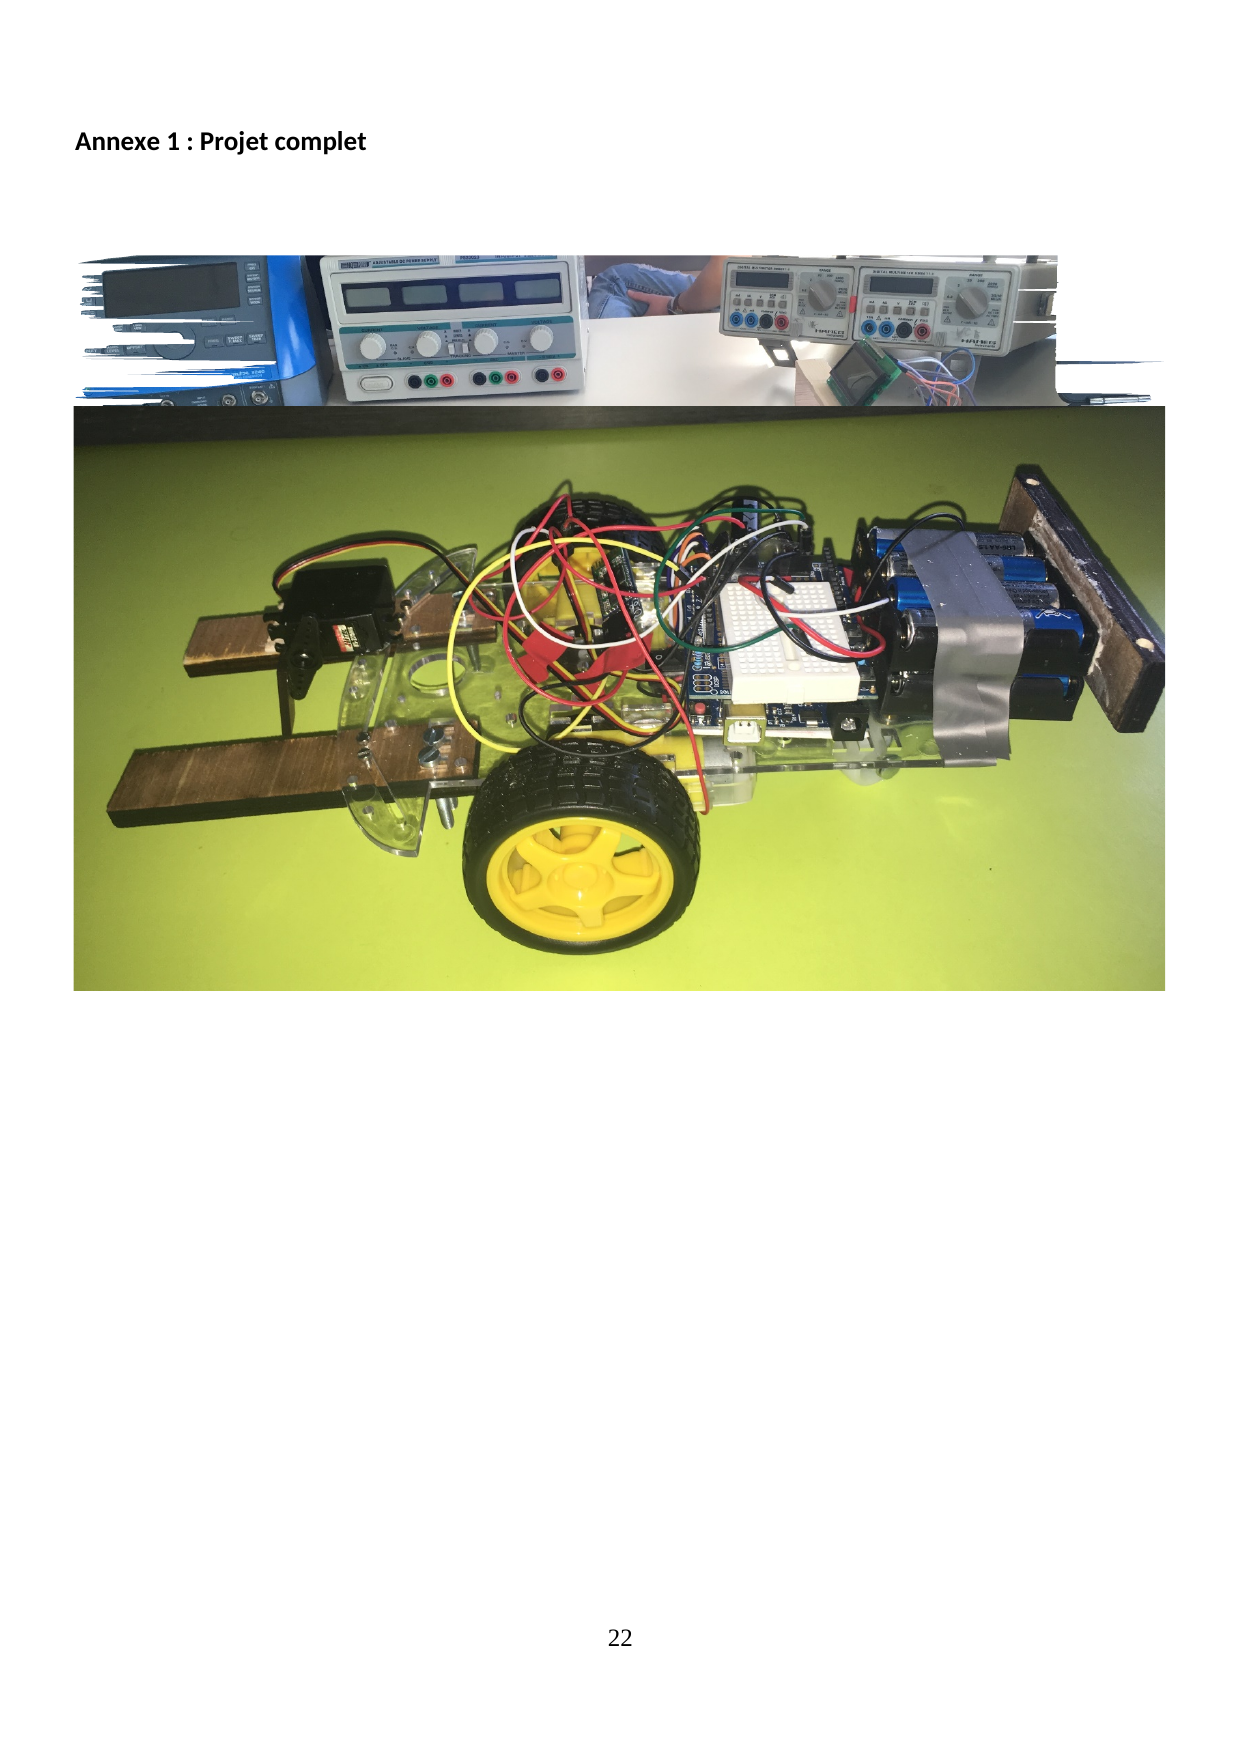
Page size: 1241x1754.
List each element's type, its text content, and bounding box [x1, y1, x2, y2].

text Annexe 1 : Projet complet [75, 124, 1165, 157]
